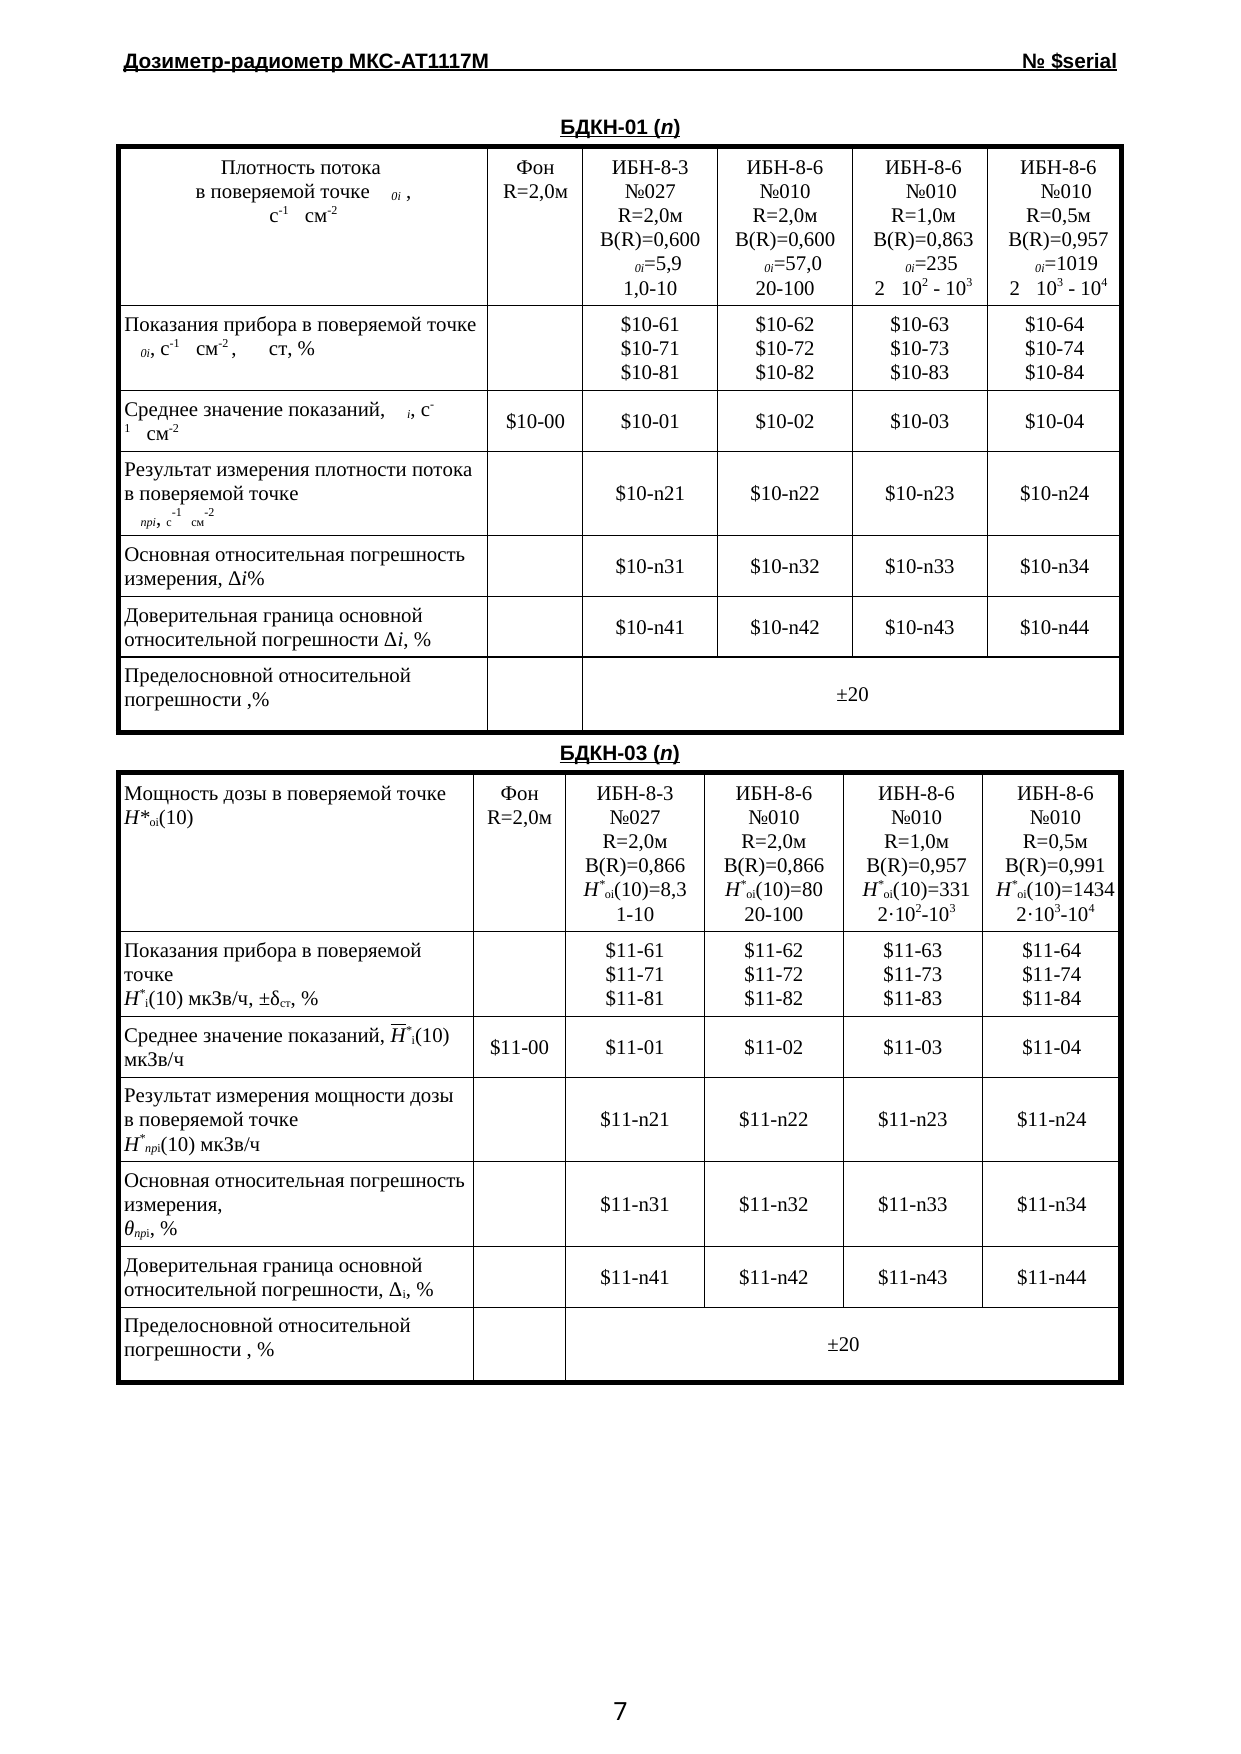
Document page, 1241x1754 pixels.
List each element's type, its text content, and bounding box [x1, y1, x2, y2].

table_cell Фон R=2,0м [488, 149, 582, 305]
table_cell ИБН-8-6 №010 R=1,0м B(R)=0,957 H*oi(10)=331 2·102-103 [844, 775, 982, 931]
table_cell Среднее значение показаний, i, с-1см-2 [121, 391, 487, 451]
table_cell [488, 597, 582, 656]
table_cell Пределосновной относительной погрешности ,% [121, 658, 487, 729]
table_cell [474, 932, 565, 1016]
table_cell $10-n32 [718, 536, 852, 596]
table_cell $11-n23 [844, 1078, 982, 1161]
table_cell ИБН-8-6 №010 R=2,0м B(R)=0,866 H*oi(10)=80 20-100 [705, 775, 843, 931]
table_cell $10-n41 [583, 597, 717, 656]
table_cell $11-n24 [983, 1078, 1118, 1161]
table_cell $11-n41 [566, 1247, 704, 1307]
table_cell $11-00 [474, 1017, 565, 1077]
table_cell ИБН-8-6 №010 R=1,0м B(R)=0,863 0i=235 2102 - 103 [853, 149, 987, 305]
table_cell [488, 536, 582, 596]
table_cell [474, 1308, 565, 1380]
table_cell [488, 452, 582, 535]
table_cell $11-n43 [844, 1247, 982, 1307]
table_cell $10-04 [988, 391, 1119, 451]
table_cell $10-64 $10-74 $10-84 [988, 306, 1119, 390]
table_cell $10-n22 [718, 452, 852, 535]
table_cell Результат измерения плотности потока в поверяемой точке npi, с-1см-2 [121, 452, 487, 535]
table_cell $11-02 [705, 1017, 843, 1077]
table_cell $10-03 [853, 391, 987, 451]
table_cell ИБН-8-6 №010 R=0,5м B(R)=0,957 0i=1019 2103 - 104 [988, 149, 1119, 305]
table_cell $11-n33 [844, 1162, 982, 1246]
table_cell [474, 1078, 565, 1161]
table_cell ИБН-8-3 №027 R=2,0м B(R)=0,866 H*oi(10)=8,3 1-10 [566, 775, 704, 931]
table_cell Плотность потока в поверяемой точке 0i , с-1см-2 [121, 149, 487, 305]
table_cell $11-04 [983, 1017, 1118, 1077]
table_cell $10-62 $10-72 $10-82 [718, 306, 852, 390]
table_cell ИБН-8-3 №027 R=2,0м B(R)=0,600 0i=5,9 1,0-10 [583, 149, 717, 305]
table_cell $11-n21 [566, 1078, 704, 1161]
table_cell $10-n34 [988, 536, 1119, 596]
table_cell $11-63 $11-73 $11-83 [844, 932, 982, 1016]
table_cell $10-n33 [853, 536, 987, 596]
table_cell [488, 658, 582, 729]
table_cell $10-01 [583, 391, 717, 451]
table_cell ±20 [583, 658, 1119, 729]
table_cell Фон R=2,0м [474, 775, 565, 931]
table_cell Результат измерения мощности дозы в поверяемой точке H*прi(10) мкЗв/ч [121, 1078, 473, 1161]
table_header БДКН-03 (n) [118, 735, 1121, 770]
table_cell $11-n22 [705, 1078, 843, 1161]
table_cell $10-n44 [988, 597, 1119, 656]
table_cell $11-n34 [983, 1162, 1118, 1246]
table_cell [488, 306, 582, 390]
table_cell $10-n31 [583, 536, 717, 596]
table_cell $11-61 $11-71 $11-81 [566, 932, 704, 1016]
table_cell $10-00 [488, 391, 582, 451]
table_cell Среднее значение показаний, H*i(10) мкЗв/ч [121, 1017, 473, 1077]
table_cell $10-63 $10-73 $10-83 [853, 306, 987, 390]
table_cell Показания прибора в поверяемой точке 0i, с-1см-2 ,ст, % [121, 306, 487, 390]
table_cell ИБН-8-6 №010 R=0,5м B(R)=0,991 H*oi(10)=1434 2·103-104 [983, 775, 1118, 931]
table_cell Доверительная граница основной относительной погрешности Δi, % [121, 597, 487, 656]
table_cell ±20 [566, 1308, 1118, 1380]
table_cell $10-n42 [718, 597, 852, 656]
table_cell $11-01 [566, 1017, 704, 1077]
table_cell Основная относительная погрешность измерения, θпрi, % [121, 1162, 473, 1246]
table_cell Пределосновной относительной погрешности , % [121, 1308, 473, 1380]
table_cell [474, 1247, 565, 1307]
table_cell $11-n44 [983, 1247, 1118, 1307]
table_cell $10-02 [718, 391, 852, 451]
table_cell Показания прибора в поверяемой точке H*i(10) мкЗв/ч, ±δст, % [121, 932, 473, 1016]
table_cell ИБН-8-6 №010 R=2,0м B(R)=0,600 0i=57,0 20-100 [718, 149, 852, 305]
table_cell $10-n21 [583, 452, 717, 535]
table_cell Мощность дозы в поверяемой точке H*oi(10) [121, 775, 473, 931]
table_header БДКН-01 (n) [118, 109, 1122, 144]
table_cell $11-n31 [566, 1162, 704, 1246]
table_cell $11-n42 [705, 1247, 843, 1307]
table_cell $11-n32 [705, 1162, 843, 1246]
table_cell $10-61 $10-71 $10-81 [583, 306, 717, 390]
table_cell Доверительная граница основной относительной погрешности, Δi, % [121, 1247, 473, 1307]
table_cell Основная относительная погрешность измерения, Δi% [121, 536, 487, 596]
table_cell $10-n43 [853, 597, 987, 656]
table_cell $11-62 $11-72 $11-82 [705, 932, 843, 1016]
table_cell $10-n23 [853, 452, 987, 535]
table_cell $11-64 $11-74 $11-84 [983, 932, 1118, 1016]
table_cell $10-n24 [988, 452, 1119, 535]
table_cell $11-03 [844, 1017, 982, 1077]
table_cell [474, 1162, 565, 1246]
